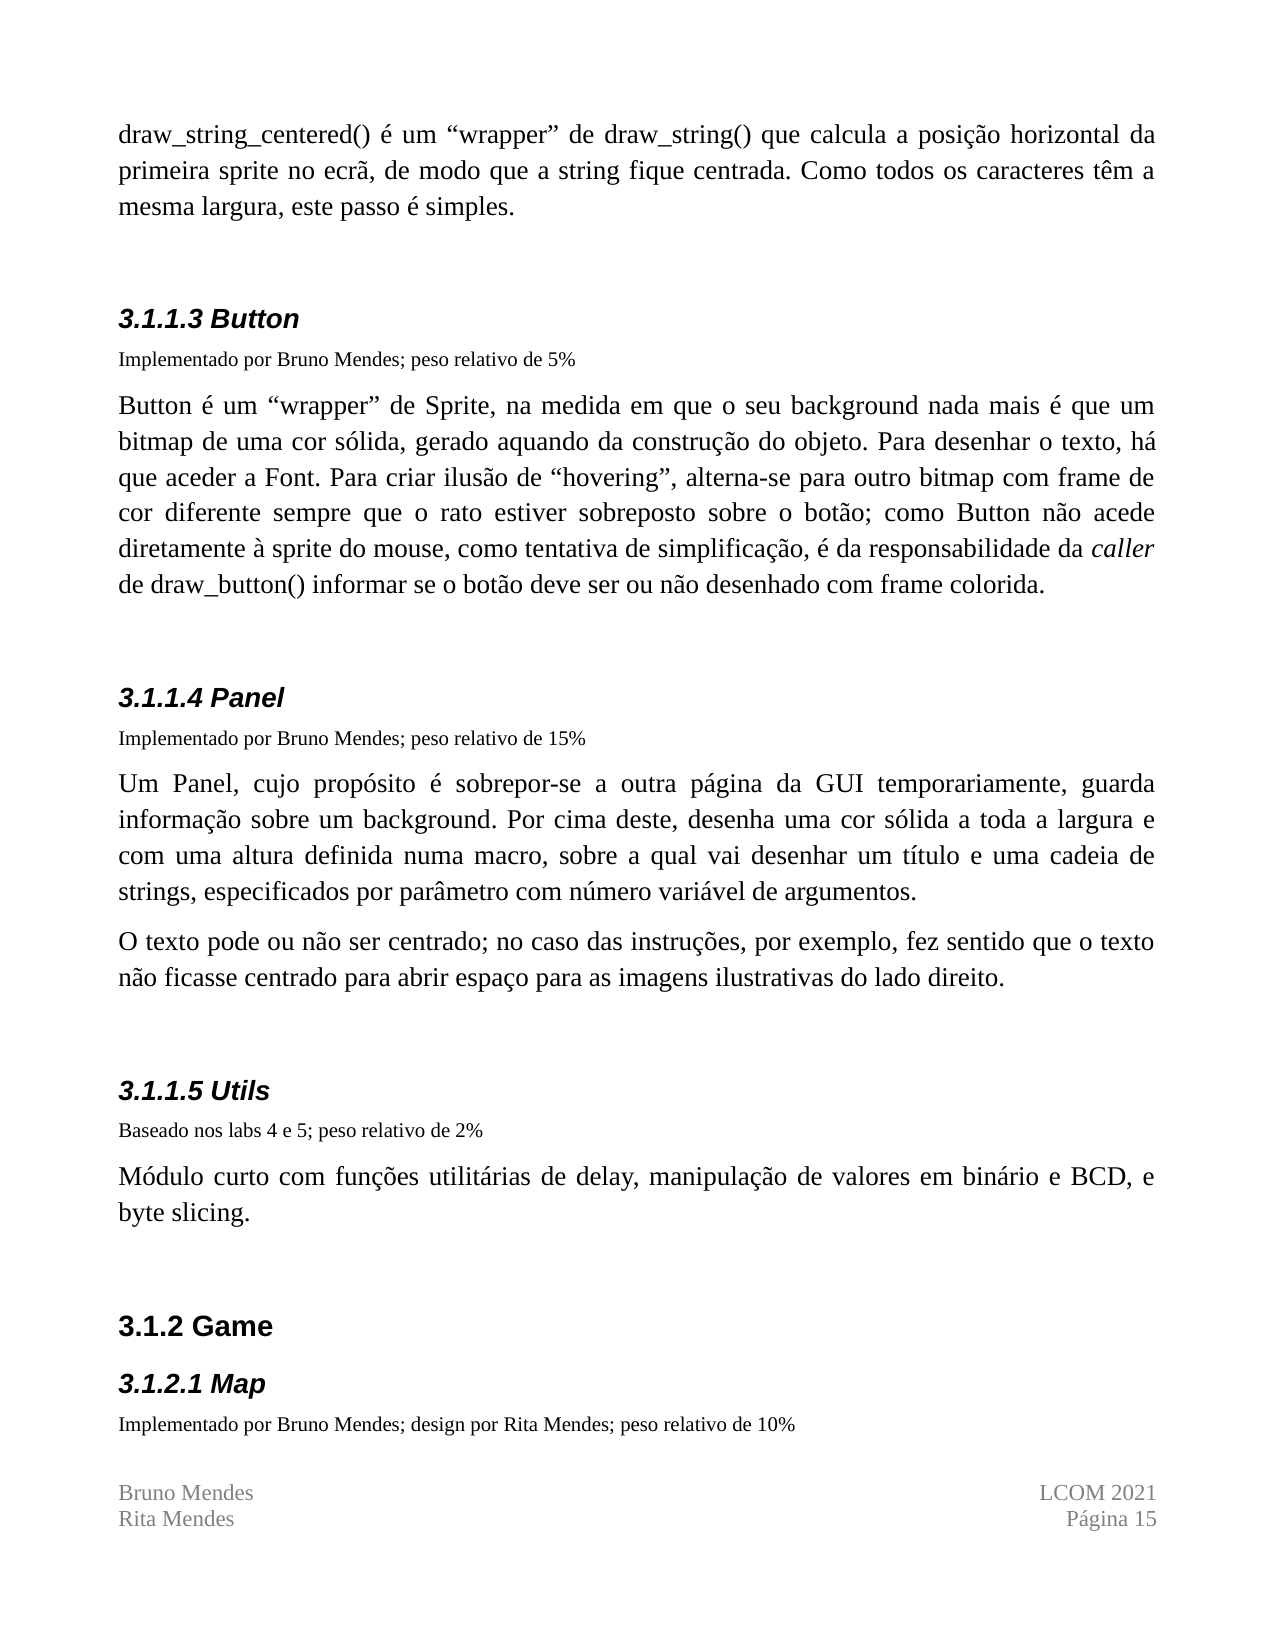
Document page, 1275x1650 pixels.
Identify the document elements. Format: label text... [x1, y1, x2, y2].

subtitle 3.1.2 Game [118, 1309, 1157, 1342]
text draw_string_centered() é um “wrapper” de draw_string() que calcula a posição horizontal da primeira sprite no ecrã, de modo que a string fique centrada. Como todos os caracteres têm a mesma largura, este passo é simples. [118, 118, 1157, 221]
text Baseado nos labs 4 e 5; peso relativo de 2% [118, 1118, 1157, 1142]
text O texto pode ou não ser centrado; no caso das instruções, por exemplo, fez sentido que o texto não ficasse centrado para abrir espaço para as imagens ilustrativas do lado direito. [118, 925, 1157, 992]
subtitle 3.1.2.1 Map [118, 1367, 1157, 1399]
subtitle 3.1.1.5 Utils [118, 1074, 1157, 1106]
text Um Panel, cujo propósito é sobrepor-se a outra página da GUI temporariamente, guarda informação sobre um background. Por cima deste, desenha uma cor sólida a toda a largura e com uma altura definida numa macro, sobre a qual vai desenhar um título e uma cadeia de strings, especificados por parâmetro com número variável de argumentos. [118, 768, 1157, 906]
subtitle 3.1.1.4 Panel [118, 681, 1157, 713]
text Button é um “wrapper” de Sprite, na medida em que o seu background nada mais é que um bitmap de uma cor sólida, gerado aquando da construção do objeto. Para desenhar o texto, há que aceder a Font. Para criar ilusão de “hovering”, alterna-se para outro bitmap com frame de cor diferente sempre que o rato estiver sobreposto sobre o botão; como Button não acede diretamente à sprite do mouse, como tentativa de simplificação, é da responsabilidade da caller de draw_button() informar se o botão deve ser ou não desenhado com frame colorida. [118, 389, 1157, 599]
text Implementado por Bruno Mendes; peso relativo de 5% [118, 347, 1157, 371]
text Módulo curto com funções utilitárias de delay, manipulação de valores em binário e BCD, e byte slicing. [118, 1161, 1157, 1227]
subtitle 3.1.1.3 Button [118, 303, 1157, 334]
text Implementado por Bruno Mendes; design por Rita Mendes; peso relativo de 10% [118, 1412, 1157, 1436]
text Implementado por Bruno Mendes; peso relativo de 15% [118, 725, 1157, 749]
